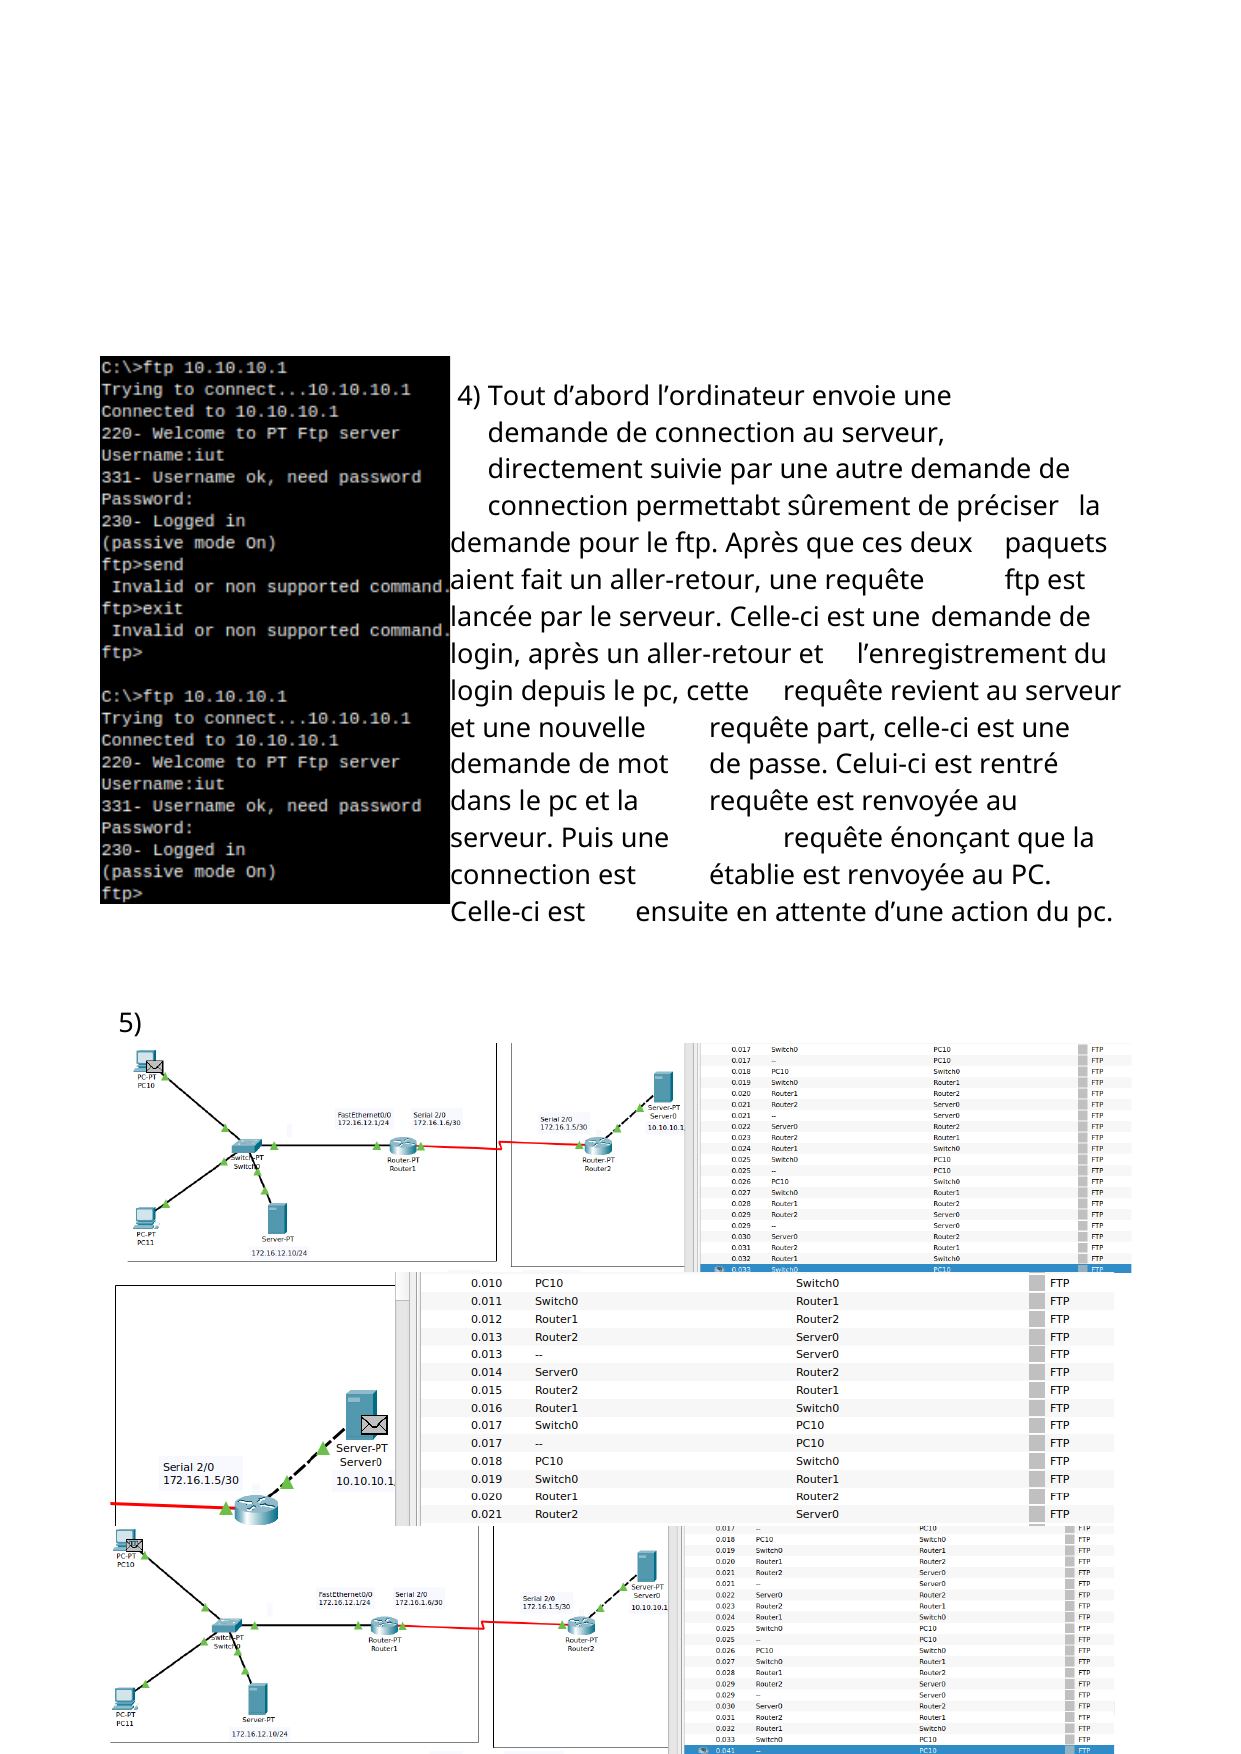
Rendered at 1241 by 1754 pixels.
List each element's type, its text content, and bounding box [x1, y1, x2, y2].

text 5) [118, 1003, 1122, 1040]
picture [110, 1043, 1132, 1754]
picture [100, 356, 451, 904]
text 4) Tout d’abord l’ordinateur envoie une demande de connection au serveur, directement suivie par une autre demande de connection permettabt sûrement de préciser la demande pour le ftp. Après que ces deux paquets aient fait un aller-retour, une requête ftp est lancée par le serveur. Celle-ci est une demande de login, après un aller-retour et l’enregistrement du login depuis le pc, cette requête revient au serveur et une nouvelle requête part, celle-ci est une demande de mot de passe. Celui-ci est rentré dans le pc et la requête est renvoyée au serveur. Puis une requête énonçant que la connection est établie est renvoyée au PC. Celle-ci est ensuite en attente d’une action du pc. [118, 376, 1122, 929]
